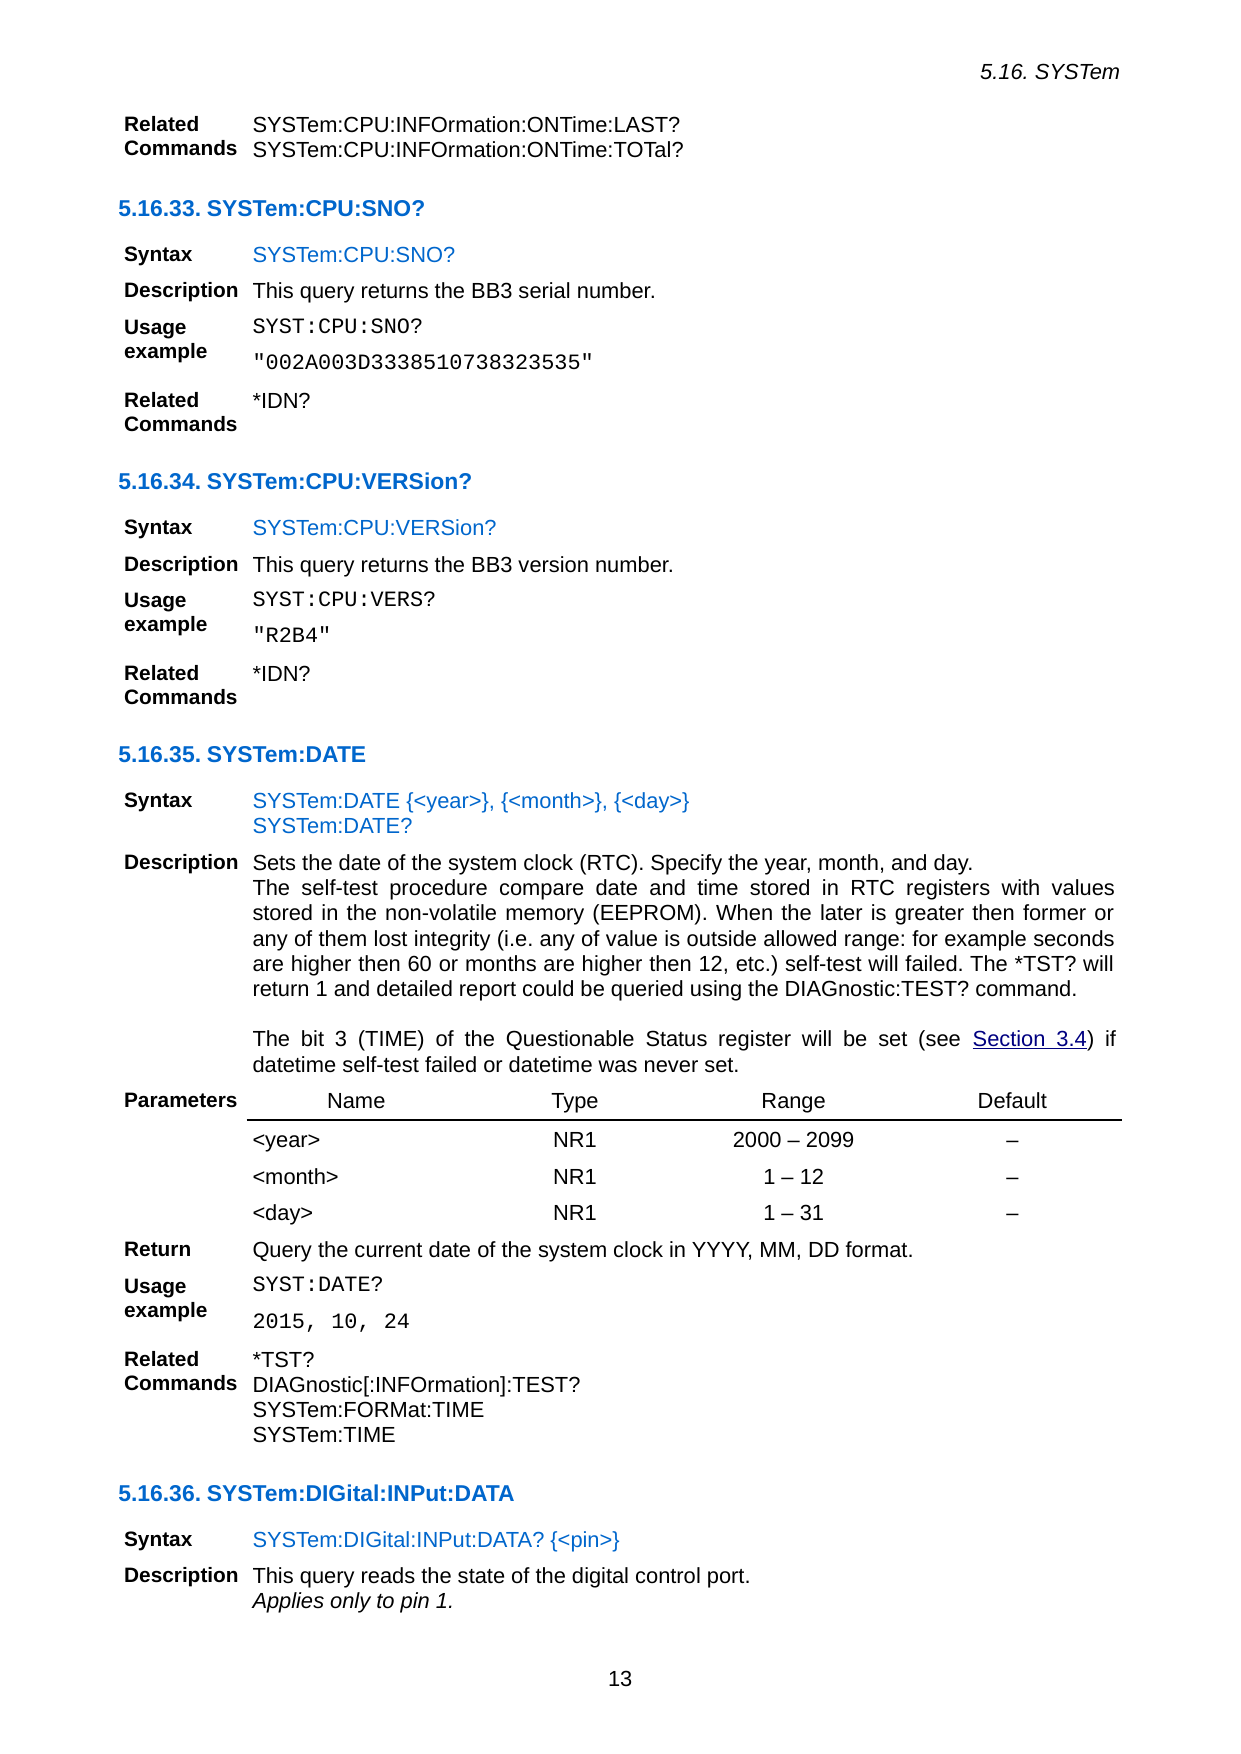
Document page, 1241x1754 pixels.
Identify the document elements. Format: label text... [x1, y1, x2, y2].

table_header SYSTem:DATE {<year>}, {<month>}, {<day>} SYSTem:DATE? [247, 782, 1122, 844]
table_cell <month> [247, 1158, 465, 1194]
table_cell SYST:DATE? 2015, 10, 24 [247, 1268, 1122, 1341]
table_cell <year> [247, 1121, 465, 1158]
table_cell Name [247, 1083, 465, 1119]
subtitle SYSTem:DATE [118, 741, 1122, 767]
table_cell Type [465, 1083, 684, 1119]
table_cell Description [118, 844, 247, 1082]
table_header Syntax [118, 236, 247, 272]
table_header Syntax [118, 782, 247, 844]
table_header SYSTem:CPU:VERSion? [247, 509, 1122, 546]
subtitle SYSTem:CPU:SNO? [118, 195, 1122, 221]
table_cell This query returns the BB3 version number. [247, 546, 1122, 582]
table_cell *TST? DIAGnostic[:INFOrmation]:TEST? SYSTem:FORMat:TIME SYSTem:TIME [247, 1341, 1122, 1453]
table_cell Range [684, 1083, 903, 1119]
table_cell NR1 [465, 1121, 684, 1158]
table_cell Description [118, 546, 247, 582]
table_cell 1 – 31 [684, 1195, 903, 1231]
table_cell Usage example [118, 1268, 247, 1341]
table_cell Return [118, 1231, 247, 1268]
table_cell 2000 – 2099 [684, 1121, 903, 1158]
table_cell – [903, 1121, 1122, 1158]
table_cell *IDN? [247, 382, 1122, 441]
table_cell Usage example [118, 583, 247, 655]
subtitle SYSTem:DIGital:INPut:DATA [118, 1479, 1122, 1506]
table_cell SYST:CPU:SNO? "002A003D3338510738323535" [247, 309, 1122, 382]
table_cell – [903, 1158, 1122, 1194]
table_cell NR1 [465, 1195, 684, 1231]
table_header SYSTem:CPU:SNO? [247, 236, 1122, 272]
table_cell Sets the date of the system clock (RTC). Specify the year, month, and day. The self-test procedure compare date and time stored in RTC registers with values stored in the non-volatile memory (EEPROM). When the later is greater then former or any of them lost integrity (i.e. any of value is outside allowed range: for example seconds are higher then 60 or months are higher then 12, etc.) self-test will failed. The *TST? will return 1 and detailed report could be queried using the DIAGnostic:TEST? command. The bit 3 (TIME) of the Questionable Status register will be set (see Section 3.4) if datetime self-test failed or datetime was never set. [247, 844, 1122, 1082]
table_cell 1 – 12 [684, 1158, 903, 1194]
table_cell Related Commands [118, 382, 247, 441]
table_cell SYSTem:CPU:INFOrmation:ONTime:LAST? SYSTem:CPU:INFOrmation:ONTime:TOTal? [247, 106, 1122, 168]
table_cell Related Commands [118, 655, 247, 714]
table_header SYSTem:DIGital:INPut:DATA? {<pin>} [247, 1521, 1122, 1557]
table_cell Description [118, 1558, 247, 1619]
table_cell This query returns the BB3 serial number. [247, 273, 1122, 309]
table_cell Query the current date of the system clock in YYYY, MM, DD format. [247, 1231, 1122, 1268]
table_cell Description [118, 273, 247, 309]
table_cell – [903, 1195, 1122, 1231]
table_cell Parameters [118, 1083, 247, 1231]
table_cell NR1 [465, 1158, 684, 1194]
table_header Syntax [118, 509, 247, 546]
table_cell Usage example [118, 309, 247, 382]
table_cell This query reads the state of the digital control port. Applies only to pin 1. [247, 1558, 1122, 1619]
subtitle SYSTem:CPU:VERSion? [118, 468, 1122, 494]
table_cell <day> [247, 1195, 465, 1231]
table_cell Related Commands [118, 1341, 247, 1453]
table_cell *IDN? [247, 655, 1122, 714]
table_cell SYST:CPU:VERS? "R2B4" [247, 583, 1122, 655]
table_cell Related Commands [118, 106, 247, 168]
table_header Syntax [118, 1521, 247, 1557]
table_cell Default [903, 1083, 1122, 1119]
